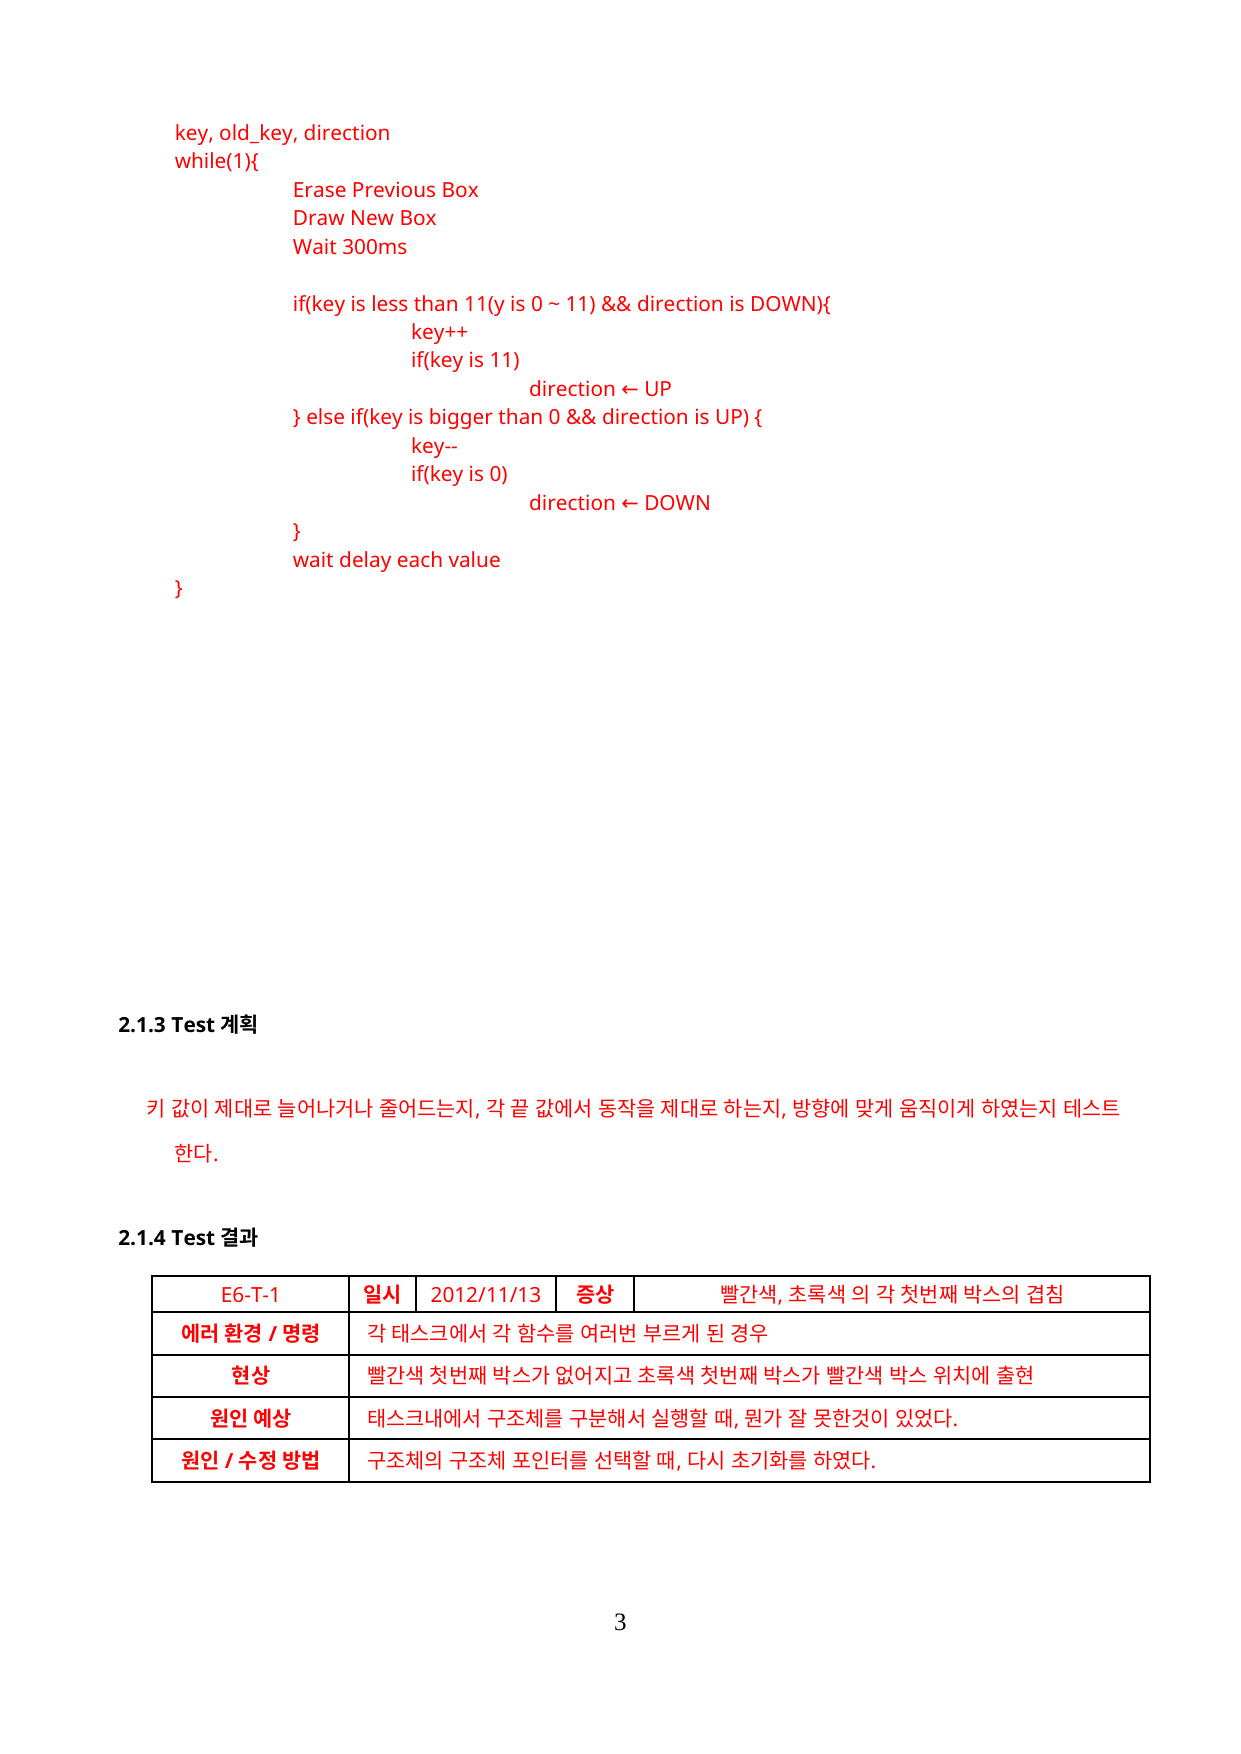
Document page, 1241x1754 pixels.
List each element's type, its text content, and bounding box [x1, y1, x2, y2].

text } else if(key is bigger than 0 && direction is UP) { [146, 402, 1122, 431]
table_cell 구조체의 구조체 포인터를 선택할 때, 다시 초기화를 하였다. [350, 1440, 1149, 1481]
table_cell 원인 예상 [153, 1398, 348, 1438]
table_header 2012/11/13 [417, 1277, 555, 1311]
table_cell 에러 환경 / 명령 [153, 1313, 348, 1353]
text 키 값이 제대로 늘어나거나 줄어드는지, 각 끝 값에서 동작을 제대로 하는지, 방향에 맞게 움직이게 하였는지 테스트한다. [146, 1094, 1122, 1168]
table_cell 태스크내에서 구조체를 구분해서 실행할 때, 뭔가 잘 못한것이 있었다. [350, 1398, 1149, 1438]
table_header 일시 [350, 1277, 415, 1311]
text 2.1.4 Test 결과 [118, 1223, 1122, 1252]
table_cell 빨간색 첫번째 박스가 없어지고 초록색 첫번째 박스가 빨간색 박스 위치에 출현 [350, 1356, 1149, 1396]
text direction ← UP [146, 374, 1122, 402]
text wait delay each value [146, 545, 1122, 573]
text if(key is 0) [146, 459, 1122, 488]
text Wait 300ms [146, 232, 1122, 260]
text direction ← DOWN [146, 488, 1122, 516]
table_cell 각 태스크에서 각 함수를 여러번 부르게 된 경우 [350, 1313, 1149, 1353]
text 2.1.3 Test 계획 [118, 1010, 1122, 1039]
text Erase Previous Box [146, 175, 1122, 203]
table_header E6-T-1 [153, 1277, 348, 1311]
text } [146, 516, 1122, 545]
text while(1){ [146, 147, 1122, 175]
text } [146, 573, 1122, 602]
text key++ [146, 317, 1122, 346]
text Draw New Box [146, 203, 1122, 232]
table_header 증상 [557, 1277, 633, 1311]
text key-- [146, 431, 1122, 459]
table_header 빨간색, 초록색 의 각 첫번째 박스의 겹침 [635, 1277, 1149, 1311]
table_cell 원인 / 수정 방법 [153, 1440, 348, 1481]
text if(key is 11) [146, 346, 1122, 374]
table_cell 현상 [153, 1356, 348, 1396]
text key, old_key, direction [146, 118, 1122, 147]
text if(key is less than 11(y is 0 ~ 11) && direction is DOWN){ [146, 289, 1122, 317]
